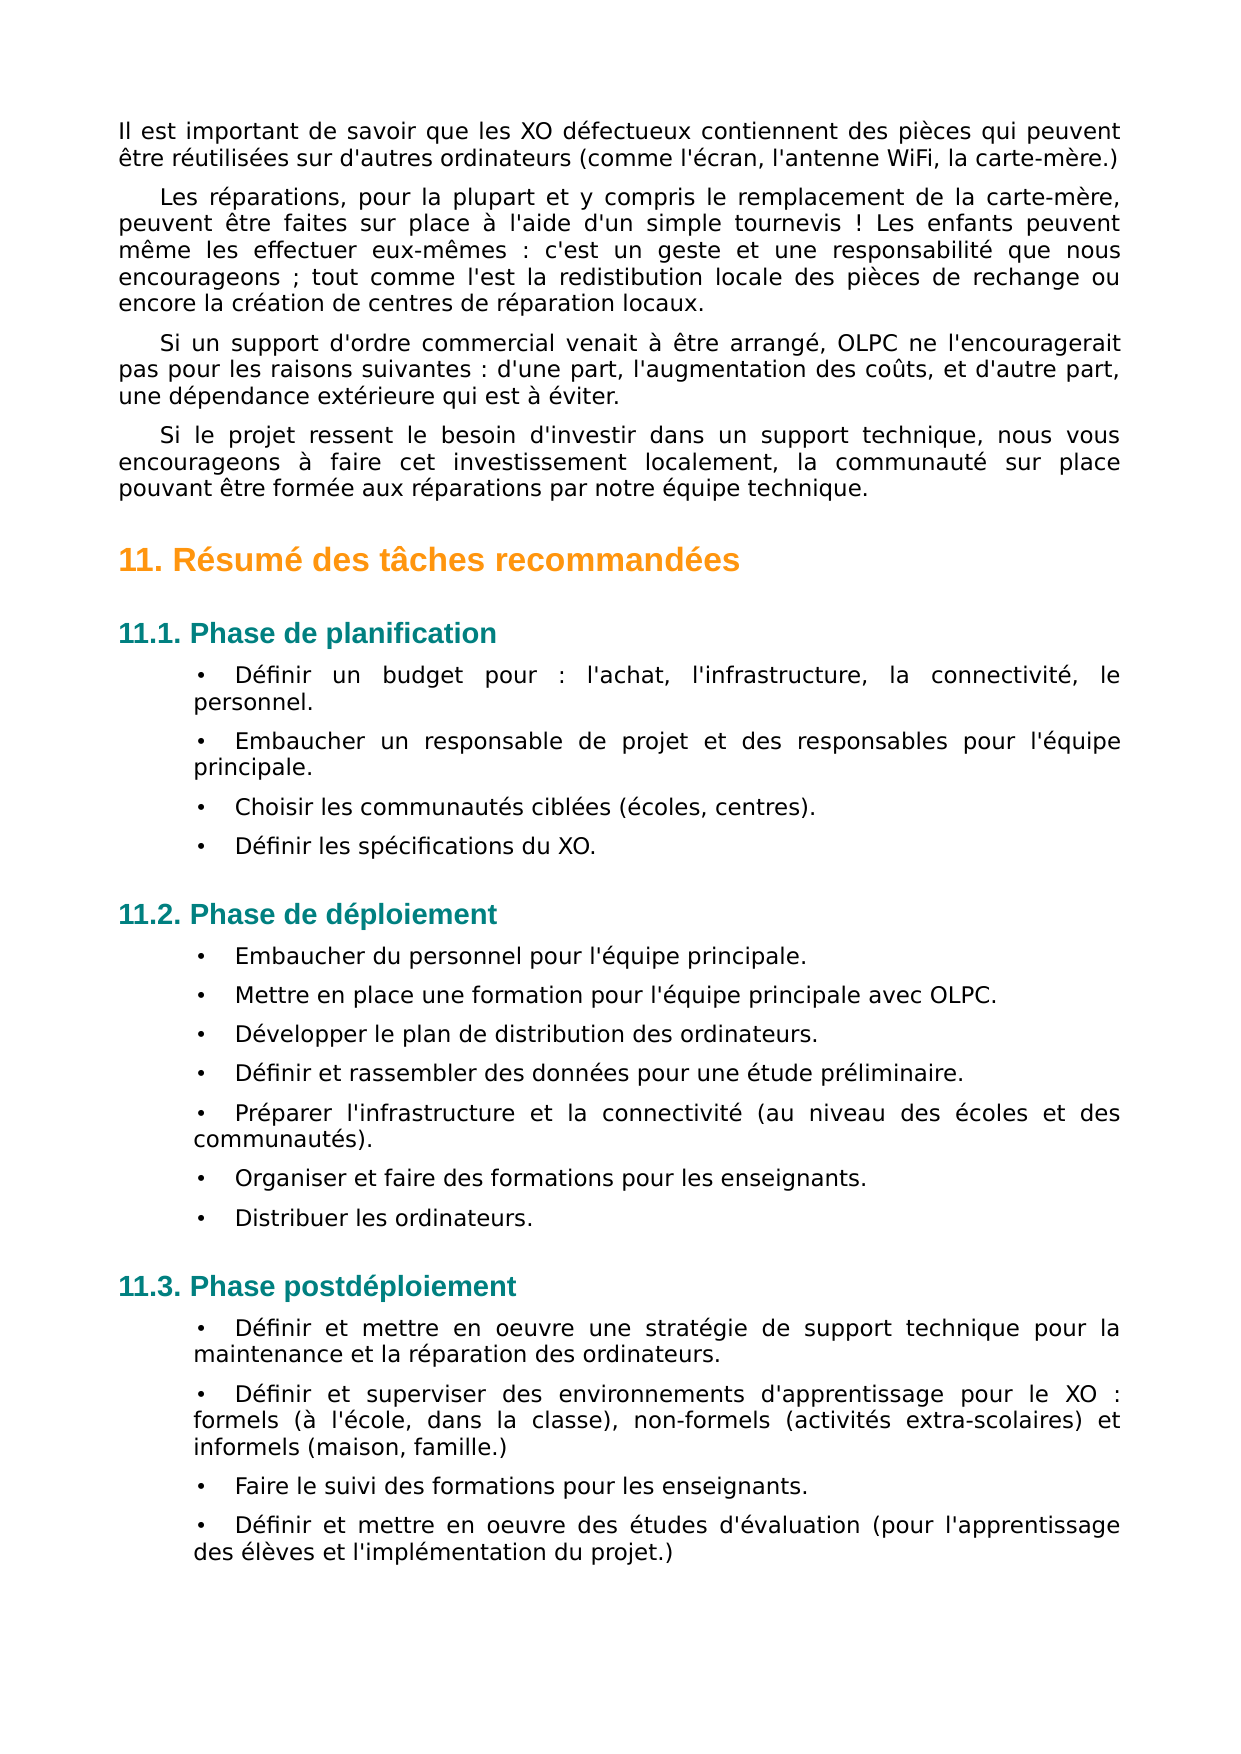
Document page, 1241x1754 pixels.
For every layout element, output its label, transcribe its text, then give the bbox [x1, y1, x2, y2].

subtitle Phase postdéploiement [118, 1269, 1122, 1302]
list Distribuer les ordinateurs. [156, 1205, 1122, 1231]
list Définir et superviser des environnements d'apprentissage pour le XO : formels (à l'école, dans la classe), non-formels (activités extra-scolaires) et informels (maison, famille.) [156, 1381, 1122, 1461]
text Si le projet ressent le besoin d'investir dans un support technique, nous vous encourageons à faire cet investissement localement, la communauté sur place pouvant être formée aux réparations par notre équipe technique. [118, 422, 1122, 502]
list Faire le suivi des formations pour les enseignants. [156, 1473, 1122, 1500]
list Choisir les communautés ciblées (écoles, centres). [156, 794, 1122, 820]
text Si un support d'ordre commercial venait à être arrangé, OLPC ne l'encouragerait pas pour les raisons suivantes : d'une part, l'augmentation des coûts, et d'autre part, une dépendance extérieure qui est à éviter. [118, 330, 1122, 410]
list Mettre en place une formation pour l'équipe principale avec OLPC. [156, 982, 1122, 1009]
subtitle Phase de déploiement [118, 897, 1122, 931]
list Préparer l'infrastructure et la connectivité (au niveau des écoles et des communautés). [156, 1100, 1122, 1153]
subtitle Résumé des tâches recommandées [118, 540, 1122, 578]
list Développer le plan de distribution des ordinateurs. [156, 1021, 1122, 1048]
text Il est important de savoir que les XO défectueux contiennent des pièces qui peuvent être réutilisées sur d'autres ordinateurs (comme l'écran, l'antenne WiFi, la carte-mère.) [118, 118, 1122, 171]
list Définir les spécifications du XO. [156, 833, 1122, 859]
list Définir un budget pour : l'achat, l'infrastructure, la connectivité, le personnel. [156, 662, 1122, 715]
list Embaucher du personnel pour l'équipe principale. [156, 943, 1122, 970]
list Embaucher un responsable de projet et des responsables pour l'équipe principale. [156, 728, 1122, 781]
subtitle Phase de planification [118, 616, 1122, 649]
text Les réparations, pour la plupart et y compris le remplacement de la carte-mère, peuvent être faites sur place à l'aide d'un simple tournevis ! Les enfants peuvent même les effectuer eux-mêmes : c'est un geste et une responsabilité que nous encourageons ; tout comme l'est la redistibution locale des pièces de rechange ou encore la création de centres de réparation locaux. [118, 184, 1122, 317]
list Définir et rassembler des données pour une étude préliminaire. [156, 1061, 1122, 1087]
list Définir et mettre en oeuvre une stratégie de support technique pour la maintenance et la réparation des ordinateurs. [156, 1315, 1122, 1368]
list Organiser et faire des formations pour les enseignants. [156, 1166, 1122, 1192]
list Définir et mettre en oeuvre des études d'évaluation (pour l'apprentissage des élèves et l'implémentation du projet.) [156, 1512, 1122, 1566]
